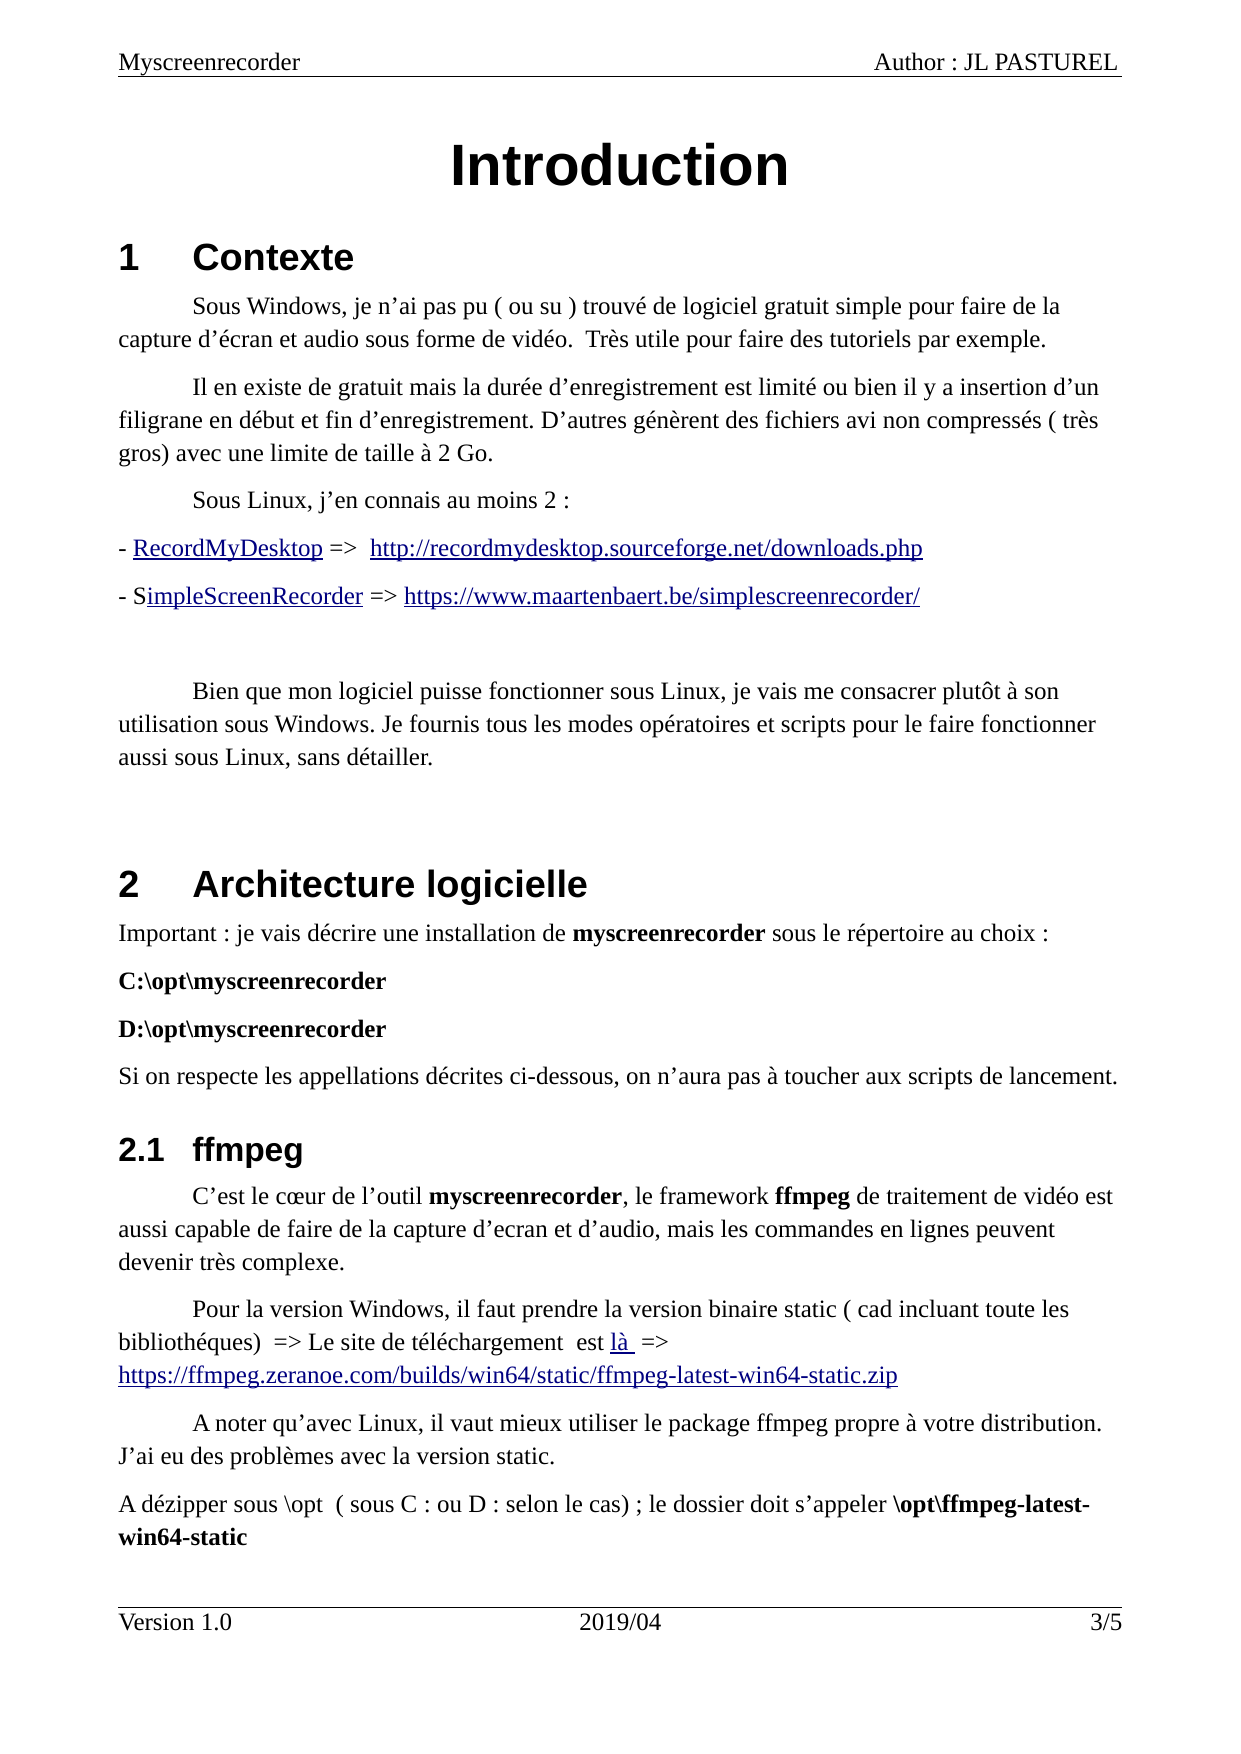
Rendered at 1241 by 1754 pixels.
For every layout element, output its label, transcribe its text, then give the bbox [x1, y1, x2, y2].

text Bien que mon logiciel puisse fonctionner sous Linux, je vais me consacrer plutôt à son utilisation sous Windows. Je fournis tous les modes opératoires et scripts pour le faire fonctionner aussi sous Linux, sans détailler. [118, 676, 1122, 771]
text A noter qu’avec Linux, il vaut mieux utiliser le package ffmpeg propre à votre distribution. J’ai eu des problèmes avec la version static. [118, 1408, 1122, 1470]
text A dézipper sous \opt ( sous C : ou D : selon le cas) ; le dossier doit s’appeler \opt\ffmpeg-latest-win64-static [118, 1489, 1122, 1551]
text Si on respecte les appellations décrites ci-dessous, on n’aura pas à toucher aux scripts de lancement. [118, 1061, 1122, 1090]
text Sous Windows, je n’ai pas pu ( ou su ) trouvé de logiciel gratuit simple pour faire de la capture d’écran et audio sous forme de vidéo. Très utile pour faire des tutoriels par exemple. [118, 291, 1122, 353]
text Important : je vais décrire une installation de myscreenrecorder sous le répertoire au choix : [118, 918, 1122, 947]
text Sous Linux, j’en connais au moins 2 : [118, 486, 1122, 514]
subtitle Contexte [118, 235, 1122, 279]
text C:\opt\myscreenrecorder [118, 966, 1122, 995]
text C’est le cœur de l’outil myscreenrecorder, le framework ffmpeg de traitement de vidéo est aussi capable de faire de la capture d’ecran et d’audio, mais les commandes en lignes peuvent devenir très complexe. [118, 1181, 1122, 1276]
text - SimpleScreenRecorder => https://www.maartenbaert.be/simplescreenrecorder/ [118, 581, 1122, 609]
title Introduction [118, 131, 1122, 198]
text Pour la version Windows, il faut prendre la version binaire static ( cad incluant toute les bibliothéques) => Le site de téléchargement est là => https://ffmpeg.zeranoe.com/builds/win64/static/ffmpeg-latest-win64-static.zip [118, 1294, 1122, 1389]
text D:\opt\myscreenrecorder [118, 1014, 1122, 1042]
text - RecordMyDesktop => http://recordmydesktop.sourceforge.net/downloads.php [118, 533, 1122, 562]
subtitle ffmpeg [118, 1130, 1122, 1168]
text Il en existe de gratuit mais la durée d’enregistrement est limité ou bien il y a insertion d’un filigrane en début et fin d’enregistrement. D’autres génèrent des fichiers avi non compressés ( très gros) avec une limite de taille à 2 Go. [118, 372, 1122, 467]
subtitle Architecture logicielle [118, 862, 1122, 906]
